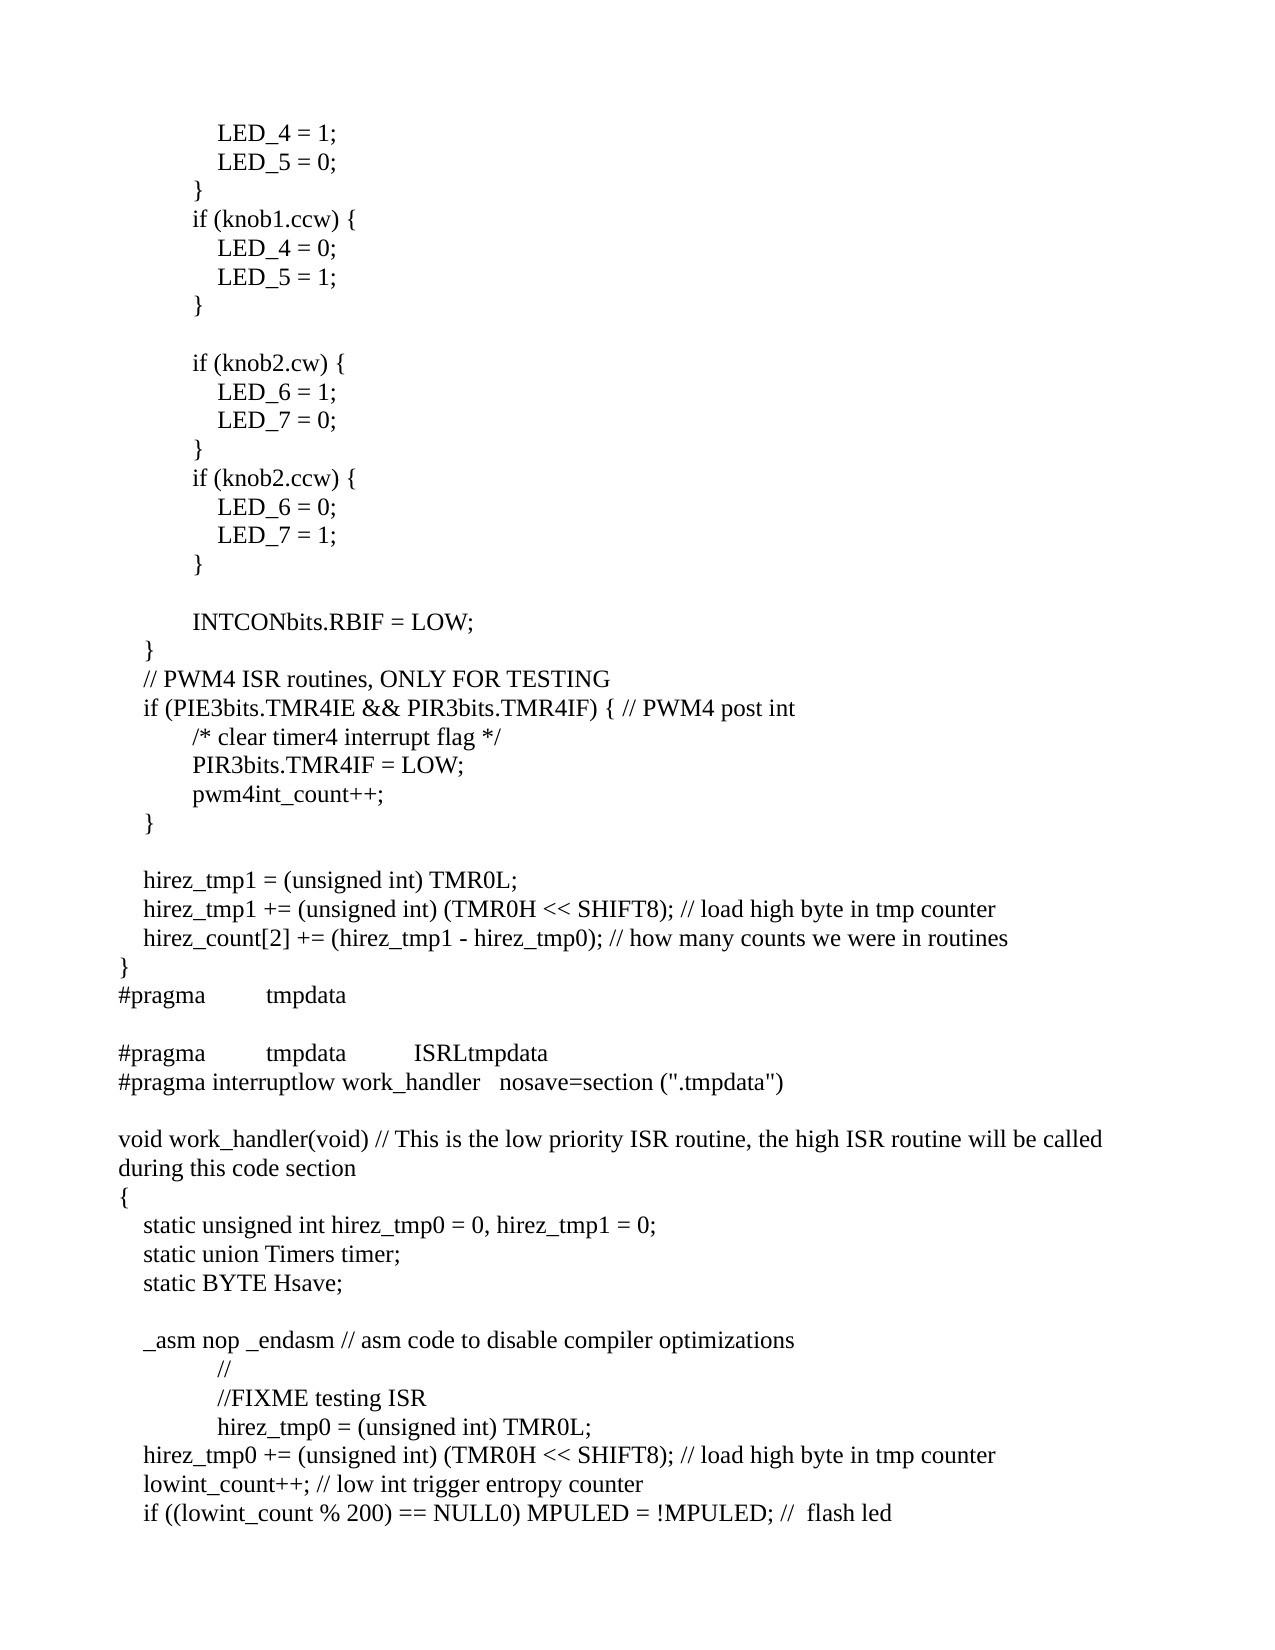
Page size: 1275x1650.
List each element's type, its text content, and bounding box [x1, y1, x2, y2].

text } [118, 636, 1157, 664]
text LED_7 = 0; [118, 406, 1157, 434]
text static union Timers timer; [118, 1239, 1157, 1268]
text LED_4 = 1; [118, 118, 1157, 147]
text static BYTE Hsave; [118, 1268, 1157, 1297]
text LED_5 = 1; [118, 262, 1157, 291]
text } [118, 176, 1157, 204]
text hirez_tmp0 = (unsigned int) TMR0L; [118, 1412, 1157, 1441]
text LED_4 = 0; [118, 233, 1157, 262]
text // [118, 1354, 1157, 1383]
text LED_5 = 0; [118, 147, 1157, 176]
text static unsigned int hirez_tmp0 = 0, hirez_tmp1 = 0; [118, 1211, 1157, 1239]
text // PWM4 ISR routines, ONLY FOR TESTING [118, 664, 1157, 693]
text if (PIE3bits.TMR4IE && PIR3bits.TMR4IF) { // PWM4 post int [118, 693, 1157, 722]
text } [118, 549, 1157, 578]
text pwm4int_count++; [118, 779, 1157, 808]
text lowint_count++; // low int trigger entropy counter [118, 1469, 1157, 1498]
text /* clear timer4 interrupt flag */ [118, 722, 1157, 751]
text LED_6 = 0; [118, 492, 1157, 521]
text } [118, 952, 1157, 981]
text { [118, 1182, 1157, 1211]
text PIR3bits.TMR4IF = LOW; [118, 751, 1157, 779]
text } [118, 291, 1157, 319]
text //FIXME testing ISR [118, 1383, 1157, 1412]
text #pragma tmpdata [118, 981, 1157, 1009]
text _asm nop _endasm // asm code to disable compiler optimizations [118, 1326, 1157, 1354]
text void work_handler(void) // This is the low priority ISR routine, the high ISR routine will be called during this code section [118, 1124, 1157, 1182]
text #pragma tmpdata ISRLtmpdata [118, 1038, 1157, 1067]
text if (knob1.ccw) { [118, 204, 1157, 233]
text hirez_count[2] += (hirez_tmp1 - hirez_tmp0); // how many counts we were in routines [118, 923, 1157, 952]
text hirez_tmp1 += (unsigned int) (TMR0H << SHIFT8); // load high byte in tmp counter [118, 894, 1157, 923]
text LED_6 = 1; [118, 377, 1157, 406]
text INTCONbits.RBIF = LOW; [118, 607, 1157, 636]
text #pragma interruptlow work_handler nosave=section (".tmpdata") [118, 1067, 1157, 1096]
text } [118, 434, 1157, 463]
text hirez_tmp0 += (unsigned int) (TMR0H << SHIFT8); // load high byte in tmp counter [118, 1441, 1157, 1469]
text hirez_tmp1 = (unsigned int) TMR0L; [118, 866, 1157, 894]
text LED_7 = 1; [118, 521, 1157, 549]
text if (knob2.cw) { [118, 348, 1157, 377]
text } [118, 808, 1157, 837]
text if (knob2.ccw) { [118, 463, 1157, 492]
text if ((lowint_count % 200) == NULL0) MPULED = !MPULED; // flash led [118, 1498, 1157, 1527]
